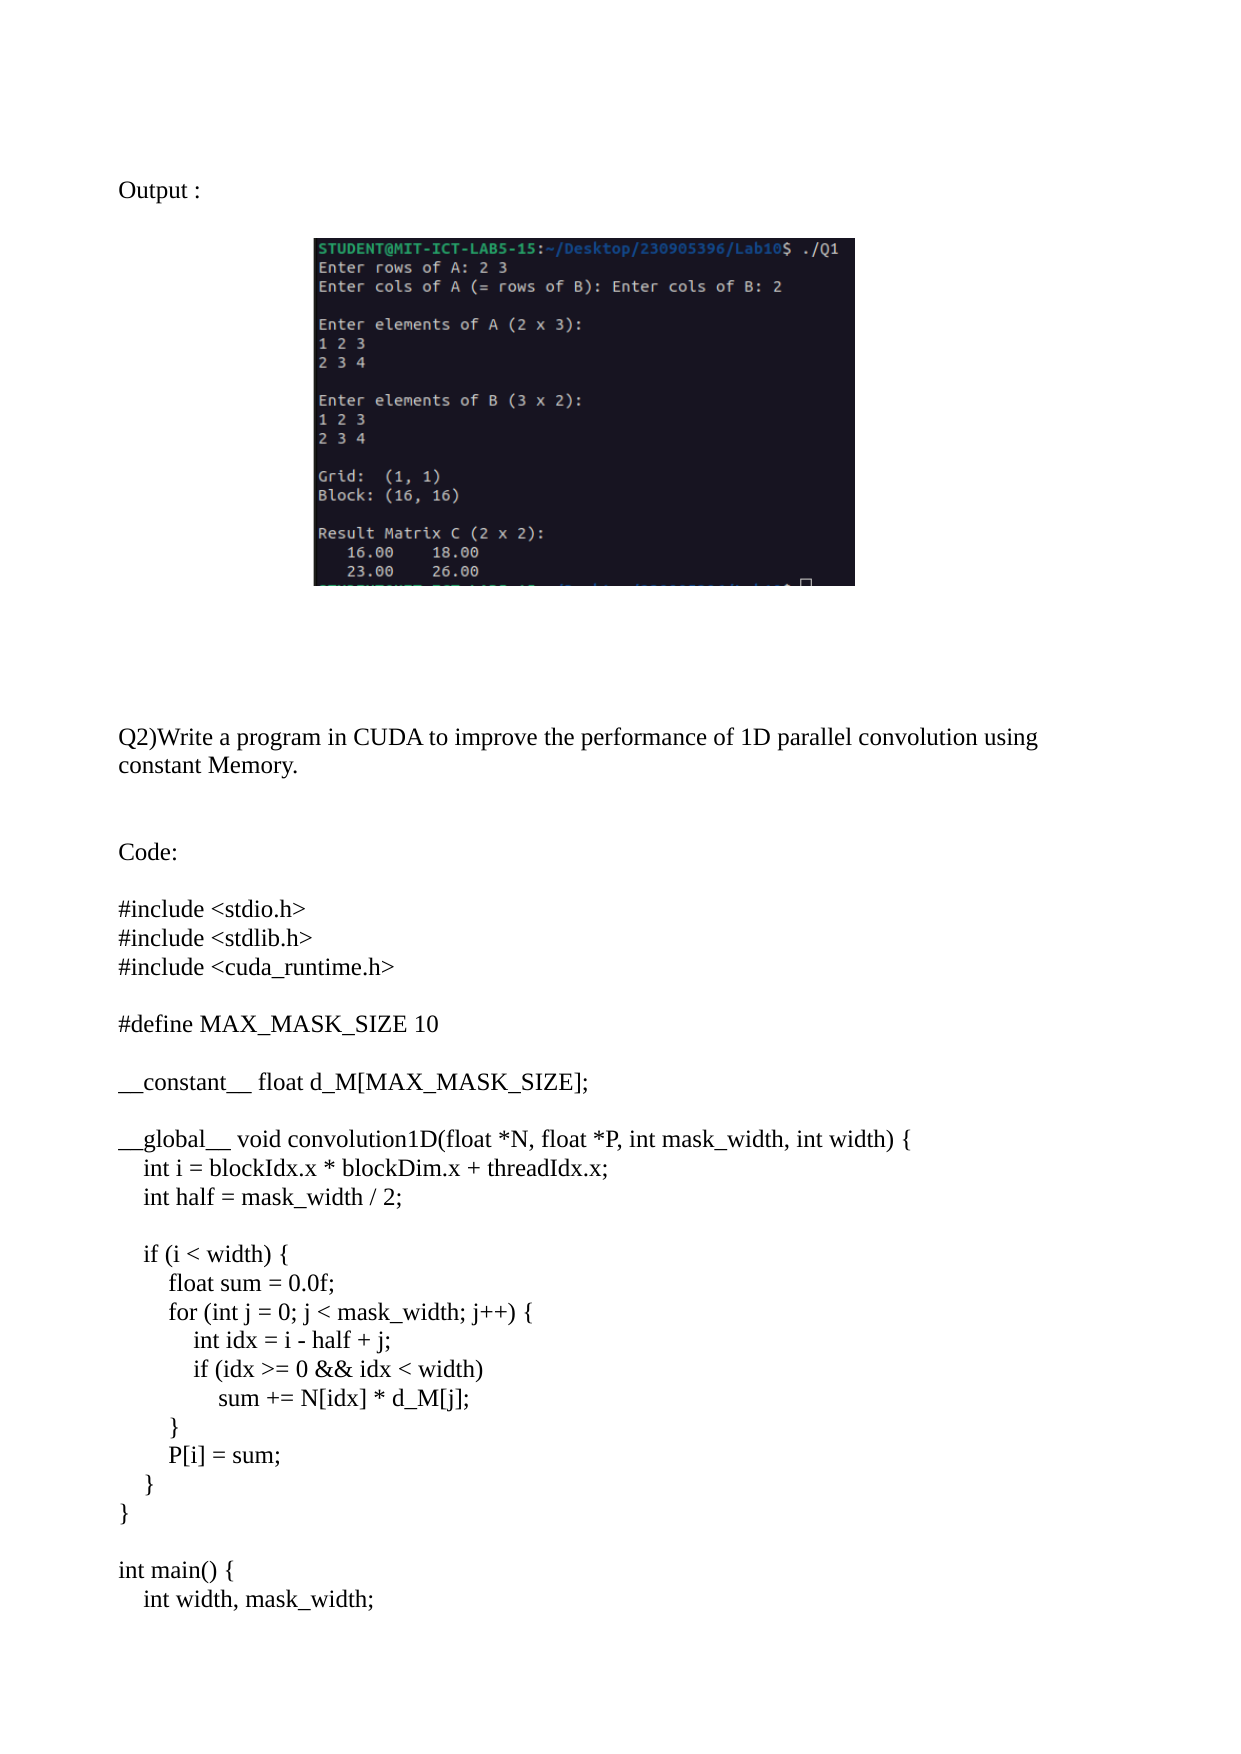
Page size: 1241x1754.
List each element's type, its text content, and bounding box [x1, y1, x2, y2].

text float sum = 0.0f; [118, 1268, 1122, 1297]
text #include <stdio.h> [118, 894, 1122, 923]
text Output : [118, 176, 1122, 204]
text int half = mask_width / 2; [118, 1182, 1122, 1211]
picture [313, 238, 855, 586]
text } [118, 1469, 1122, 1498]
text #define MAX_MASK_SIZE 10 [118, 1009, 1122, 1038]
text __global__ void convolution1D(float *N, float *P, int mask_width, int width) { [118, 1124, 1122, 1153]
text sum += N[idx] * d_M[j]; [118, 1383, 1122, 1412]
text if (idx >= 0 && idx < width) [118, 1354, 1122, 1383]
text P[i] = sum; [118, 1441, 1122, 1469]
text int width, mask_width; [118, 1584, 1122, 1613]
text int i = blockIdx.x * blockDim.x + threadIdx.x; [118, 1153, 1122, 1182]
text } [118, 1412, 1122, 1441]
text __constant__ float d_M[MAX_MASK_SIZE]; [118, 1067, 1122, 1096]
text #include <stdlib.h> [118, 923, 1122, 952]
text Code: [118, 837, 1122, 866]
text for (int j = 0; j < mask_width; j++) { [118, 1297, 1122, 1326]
text int main() { [118, 1556, 1122, 1584]
text } [118, 1498, 1122, 1527]
text if (i < width) { [118, 1239, 1122, 1268]
text int idx = i - half + j; [118, 1326, 1122, 1354]
text Q2)Write a program in CUDA to improve the performance of 1D parallel convolution using constant Memory. [118, 722, 1122, 779]
text #include <cuda_runtime.h> [118, 952, 1122, 981]
